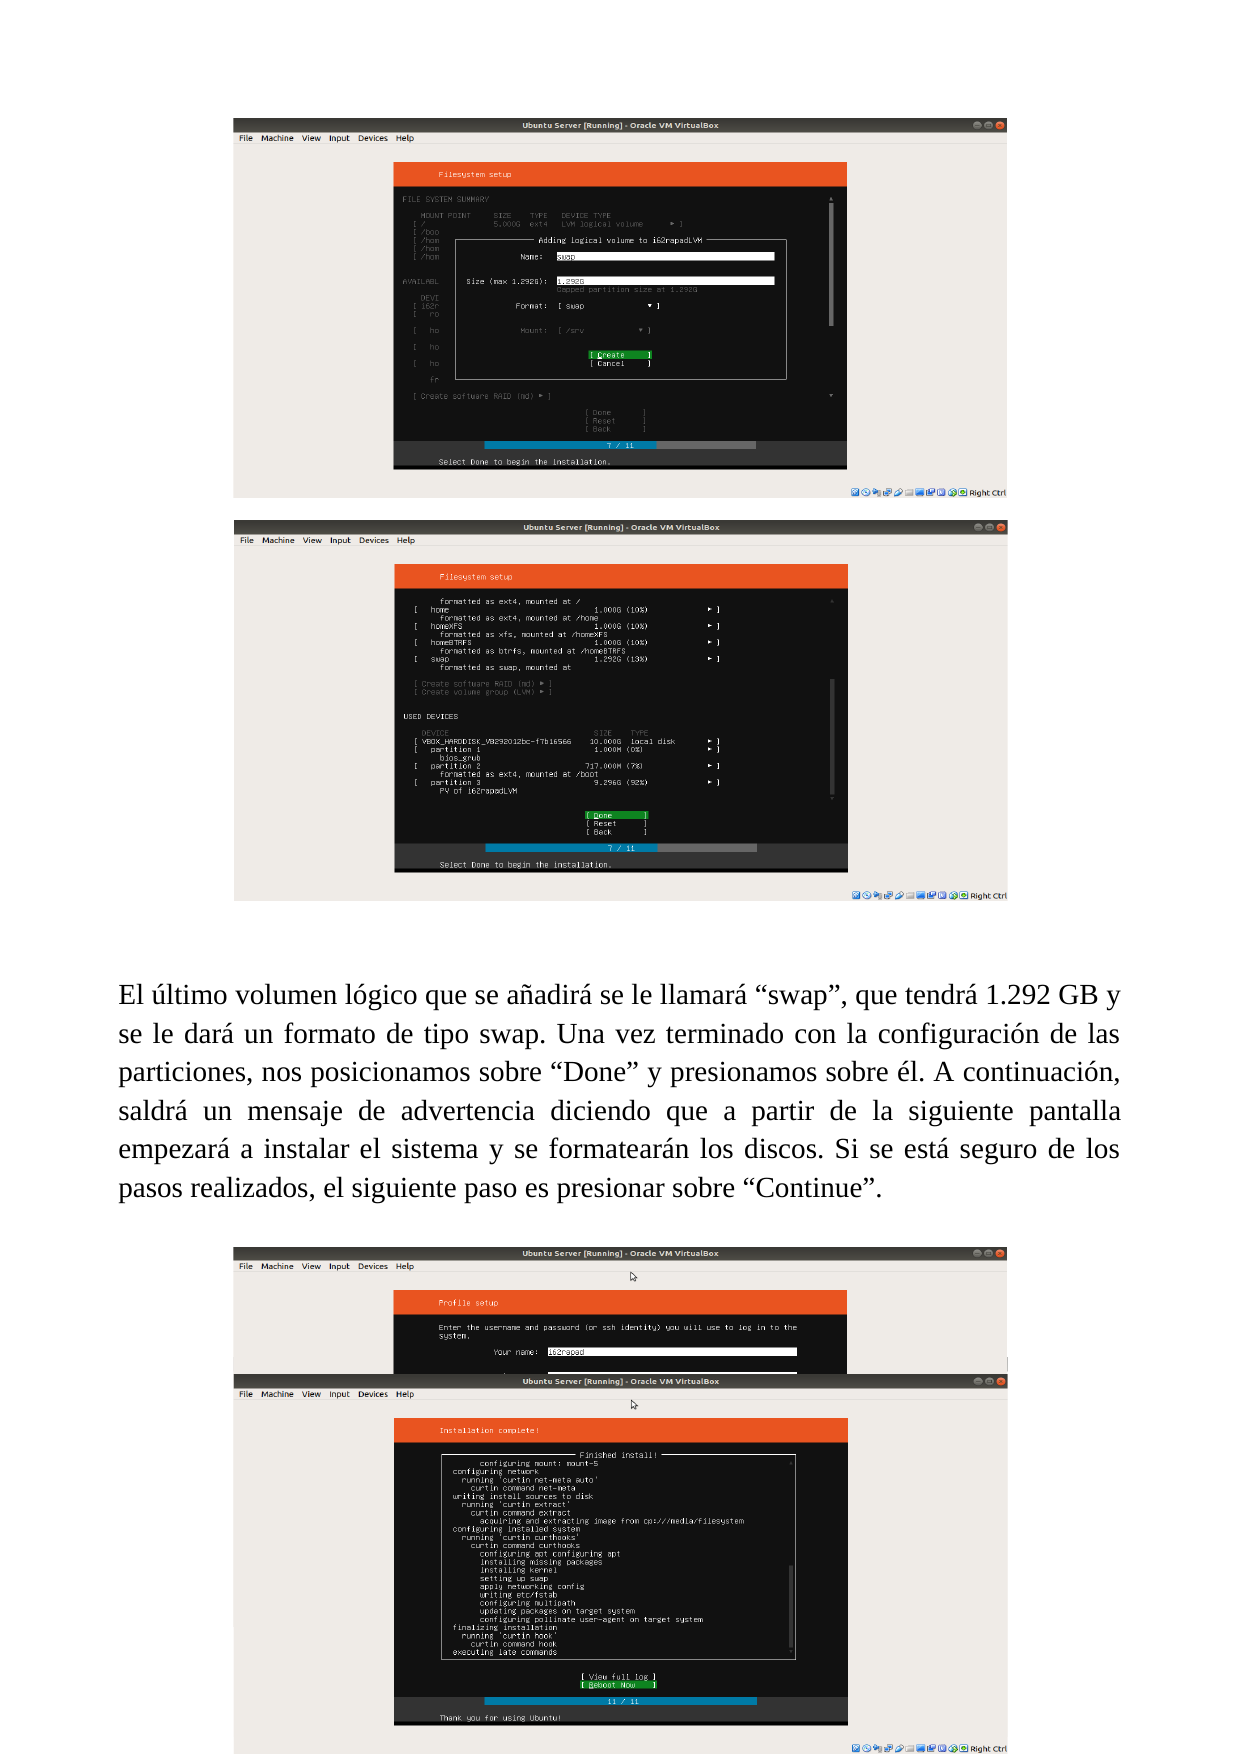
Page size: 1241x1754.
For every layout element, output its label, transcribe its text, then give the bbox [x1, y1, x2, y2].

picture [233, 118, 1007, 498]
picture [234, 520, 1008, 901]
picture [233, 1247, 1008, 1754]
text El último volumen lógico que se añadirá se le llamará “swap”, que tendrá 1.292 GB y se le dará un formato de tipo swap. Una vez terminado con la configuración de las particiones, nos posicionamos sobre “Done” y presionamos sobre él. A continuación, saldrá un mensaje de advertencia diciendo que a partir de la siguiente pantalla empezará a instalar el sistema y se formatearán los discos. Si se está seguro de los pasos realizados, el siguiente paso es presionar sobre “Continue”. [118, 977, 1122, 1203]
